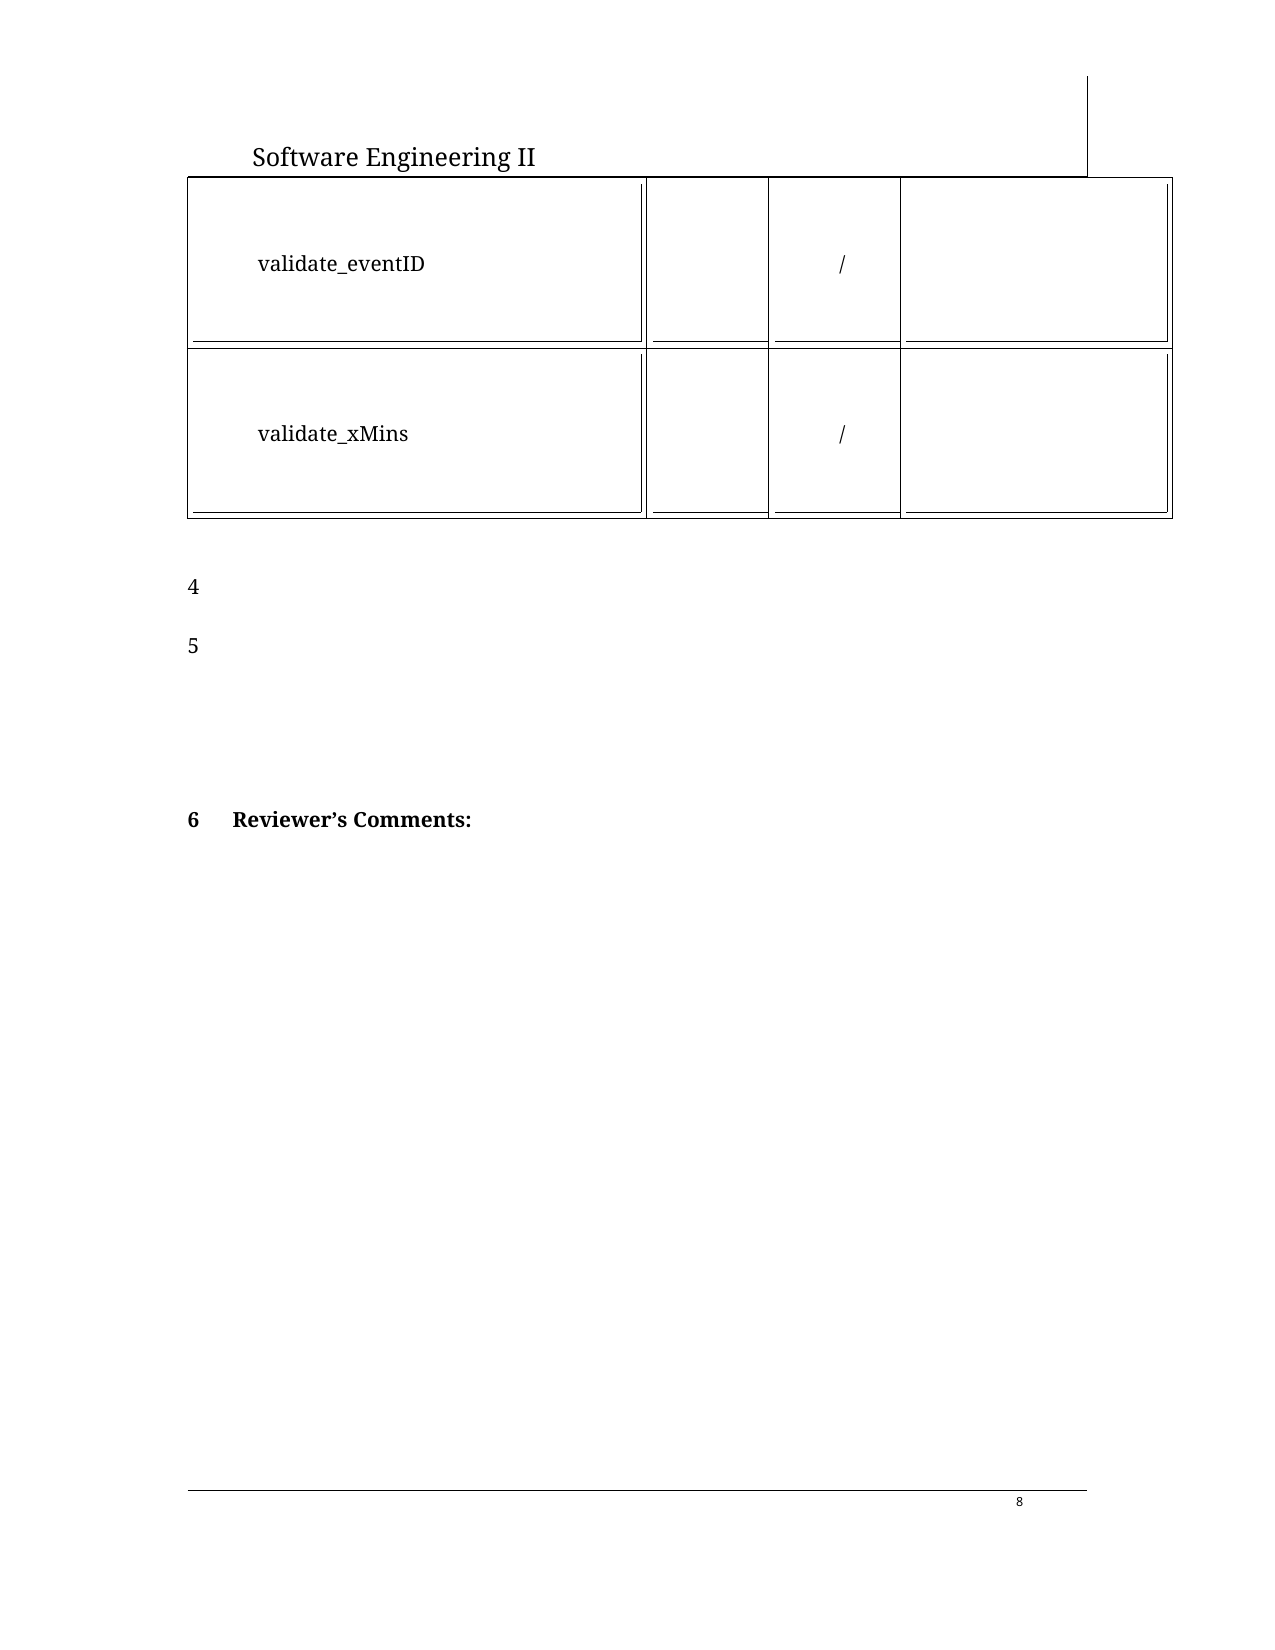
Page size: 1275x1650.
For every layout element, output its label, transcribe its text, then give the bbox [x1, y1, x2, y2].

table_cell / [769, 349, 900, 517]
table_cell validate_eventID [188, 178, 646, 347]
table_cell [647, 178, 768, 347]
subtitle Reviewer’s Comments: [187, 805, 1087, 862]
table_cell [901, 178, 1172, 347]
table_cell [901, 349, 1172, 517]
table_cell / [769, 178, 900, 347]
table_cell [647, 349, 768, 517]
table_cell validate_xMins [188, 349, 646, 517]
